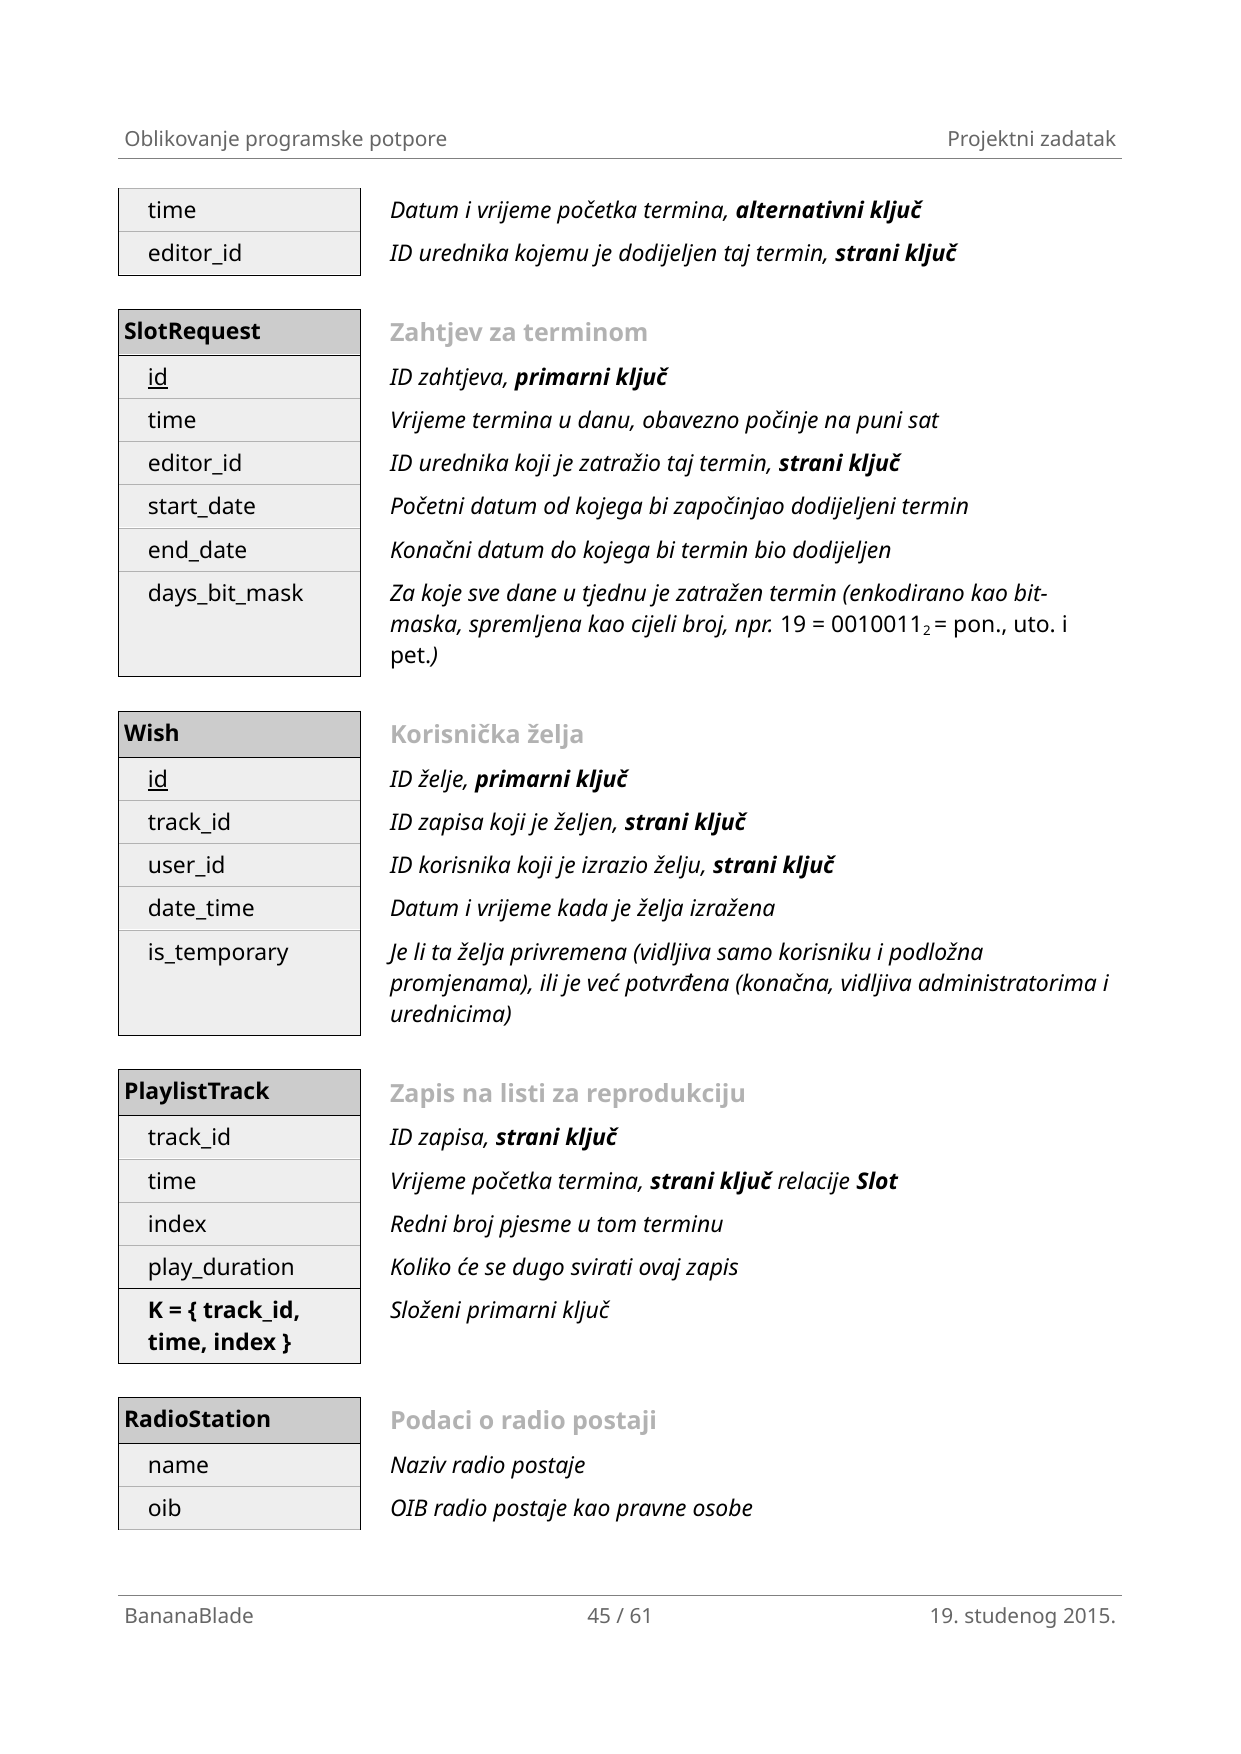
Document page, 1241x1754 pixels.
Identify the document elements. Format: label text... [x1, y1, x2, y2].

table_cell Datum i vrijeme kada je želja izražena [361, 886, 1123, 929]
table_header Zahtjev za terminom [361, 309, 1123, 354]
table_header Korisnička želja [361, 711, 1123, 757]
table_cell user_id [119, 844, 360, 886]
table_cell ID zapisa koji je željen, strani ključ [361, 800, 1123, 843]
table_cell Vrijeme termina u danu, obavezno počinje na puni sat [361, 398, 1123, 441]
table_cell time [119, 1160, 360, 1202]
table_cell is_temporary [119, 931, 360, 1035]
table_cell ID urednika kojemu je dodijeljen taj termin, strani ključ [361, 231, 1123, 274]
table_cell id [119, 356, 360, 398]
table_cell editor_id [119, 442, 360, 484]
table_header SlotRequest [119, 310, 360, 354]
table_cell ID želje, primarni ključ [361, 757, 1123, 800]
table_cell time [119, 399, 360, 441]
table_cell date_time [119, 887, 360, 929]
table_cell name [119, 1444, 360, 1486]
table_cell Redni broj pjesme u tom terminu [361, 1202, 1123, 1245]
table_cell ID zapisa, strani ključ [361, 1115, 1123, 1158]
table_cell play_duration [119, 1246, 360, 1288]
table_cell Naziv radio postaje [361, 1443, 1123, 1486]
table_cell Složeni primarni ključ [361, 1288, 1123, 1363]
table_cell id [119, 758, 360, 800]
table_header PlaylistTrack [119, 1070, 360, 1115]
table_cell Za koje sve dane u tjednu je zatražen termin (enkodirano kao bit-maska, spremljena kao cijeli broj, npr. 19 = 00100112 = pon., uto. i pet.) [361, 571, 1123, 676]
table_cell ID zahtjeva, primarni ključ [361, 355, 1123, 398]
table_header Zapis na listi za reprodukciju [361, 1069, 1123, 1115]
table_cell Početni datum od kojega bi započinjao dodijeljeni termin [361, 484, 1123, 527]
table_header Wish [119, 712, 360, 757]
table_cell track_id [119, 1116, 360, 1158]
table_header Podaci o radio postaji [361, 1397, 1123, 1443]
table_cell days_bit_mask [119, 572, 360, 676]
table_cell end_date [119, 529, 360, 571]
table_cell oib [119, 1487, 360, 1529]
table_header RadioStation [119, 1398, 360, 1443]
table_cell editor_id [119, 232, 360, 274]
table_cell Konačni datum do kojega bi termin bio dodijeljen [361, 528, 1123, 571]
table_cell start_date [119, 485, 360, 527]
table_cell K = { track_id, time, index } [119, 1289, 360, 1363]
table_cell ID urednika koji je zatražio taj termin, strani ključ [361, 441, 1123, 484]
table_cell track_id [119, 801, 360, 843]
table_cell time [119, 189, 360, 231]
table_cell Vrijeme početka termina, strani ključ relacije Slot [361, 1159, 1123, 1202]
table_cell Datum i vrijeme početka termina, alternativni ključ [361, 188, 1123, 231]
table_cell Je li ta želja privremena (vidljiva samo korisniku i podložna promjenama), ili je već potvrđena (konačna, vidljiva administratorima i urednicima) [361, 930, 1123, 1035]
table_cell OIB radio postaje kao pravne osobe [361, 1486, 1123, 1529]
table_cell ID korisnika koji je izrazio želju, strani ključ [361, 843, 1123, 886]
table_cell Koliko će se dugo svirati ovaj zapis [361, 1245, 1123, 1288]
table_cell index [119, 1203, 360, 1245]
